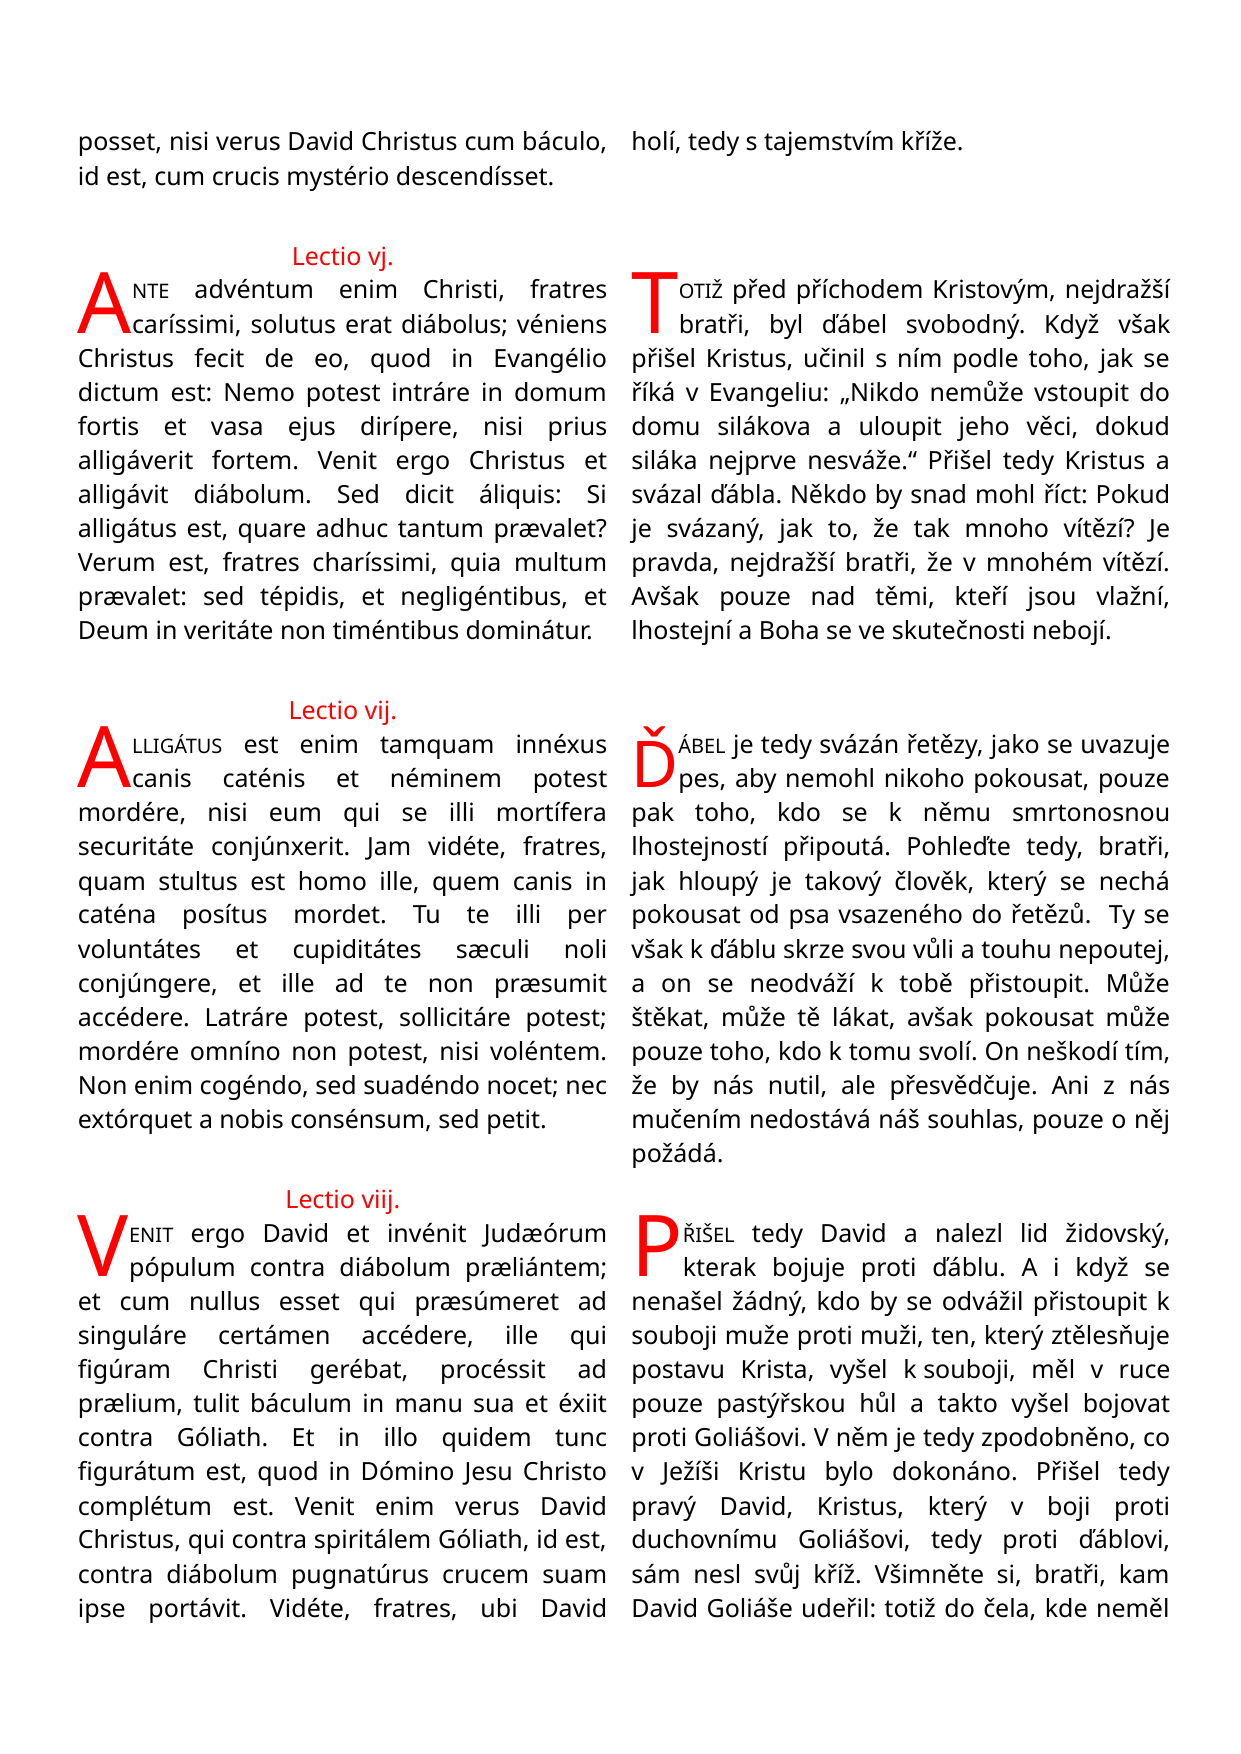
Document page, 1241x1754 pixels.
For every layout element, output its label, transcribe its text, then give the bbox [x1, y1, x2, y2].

table_cell Lectio vj. Ante advéntum enim Christi, fratres caríssimi, solutus erat diábolus; véniens Christus fecit de eo, quod in Evangélio dictum est: Nemo potest intráre in domum fortis et vasa ejus dirípere, nisi prius alligáverit fortem. Venit ergo Christus et alligávit diábolum. Sed dicit áliquis: Si alligátus est, quare adhuc tantum prævalet? Verum est, fratres charíssimi, quia multum prævalet: sed tépidis, et negligéntibus, et Deum in veritáte non timéntibus dominátur. [66, 232, 619, 687]
table_cell Synové israelští stáli proti nepřátelům čtyřicet dnů. Čtyřicet dnů, tedy proto také čtyři roční období a čtyři světové strany označují tento život, v němž křesťanský lid nepřestává bojovati proti Goliášovi či jeho vojsku, tedy proti ďáblovi a jeho andělům. Nemohl by však zvítězit, pokud by k němu nesestoupil pravý David, Kristus s pastýřskou holí, tedy s tajemstvím kříže. [619, 118, 1182, 232]
table_cell Totiž před příchodem Kristovým, nejdražší bratři, byl ďábel svobodný. Když však přišel Kristus, učinil s ním podle toho, jak se říká v Evangeliu: „Nikdo nemůže vstoupit do domu silákova a uloupit jeho věci, dokud siláka nejprve nesváže.“ Přišel tedy Kristus a svázal ďábla. Někdo by snad mohl říct: Pokud je svázaný, jak to, že tak mnoho vítězí? Je pravda, nejdražší bratři, že v mnohém vítězí. Avšak pouze nad těmi, kteří jsou vlažní, lhostejní a Boha se ve skutečnosti nebojí. [619, 232, 1182, 687]
table_cell Lectio vij. Alligátus est enim tamquam innéxus canis caténis et néminem potest mordére, nisi eum qui se illi mortífera securitáte conjúnxerit. Jam vidéte, fratres, quam stultus est homo ille, quem canis in caténa posítus mordet. Tu te illi per voluntátes et cupiditátes sæculi noli conjúngere, et ille ad te non præsumit accédere. Latráre potest, sollicitáre potest; mordére omníno non potest, nisi voléntem. Non enim cogéndo, sed suadéndo nocet; nec extórquet a nobis consénsum, sed petit. [66, 687, 619, 1176]
table_cell Ďábel je tedy svázán řetězy, jako se uvazuje pes, aby nemohl nikoho pokousat, pouze pak toho, kdo se k němu smrtonosnou lhostejností připoutá. Pohleďte tedy, bratři, jak hloupý je takový člověk, který se nechá pokousat od psa vsazeného do řetězů. Ty se však k ďáblu skrze svou vůli a touhu nepoutej, a on se neodváží k tobě přistoupit. Může štěkat, může tě lákat, avšak pokousat může pouze toho, kdo k tomu svolí. On neškodí tím, že by nás nutil, ale přesvědčuje. Ani z nás mučením nedostává náš souhlas, pouze o něj požádá. [619, 687, 1182, 1176]
table_cell Přišel tedy David a nalezl lid židovský, kterak bojuje proti ďáblu. A i když se nenašel žádný, kdo by se odvážil přistoupit k souboji muže proti muži, ten, který ztělesňuje postavu Krista, vyšel k souboji, měl v ruce pouze pastýřskou hůl a takto vyšel bojovat proti Goliášovi. V něm je tedy zpodobněno, co v Ježíši Kristu bylo dokonáno. Přišel tedy pravý David, Kristus, který v boji proti duchovnímu Goliášovi, tedy proti ďáblovi, sám nesl svůj kříž. Všimněte si, bratři, kam David Goliáše udeřil: totiž do čela, kde neměl [619, 1176, 1182, 1630]
table_cell Lectio viij. Venit ergo David et invénit Judæórum pópulum contra diábolum præliántem; et cum nullus esset qui præsúmeret ad singuláre certámen accédere, ille qui figúram Christi gerébat, procéssit ad prælium, tulit báculum in manu sua et éxiit contra Góliath. Et in illo quidem tunc figurátum est, quod in Dómino Jesu Christo complétum est. Venit enim verus David Christus, qui contra spiritálem Góliath, id est, contra diábolum pugnatúrus crucem suam ipse portávit. Vidéte, fratres, ubi David [66, 1176, 619, 1630]
table_cell In II. Nocturno Sermo sancti Augustíni Epíscopi. Serm. 197 de Tempore. Lectio v. Stábant fílii Israël contra adversários quadragínta diébus. Quadragínta dies, propter quatuor témpora et quatuor partes orbis terræ, vitam præséntem signíficant, in qua contra Góliath vel exércitum ejus, id est, contra diábolum et ángelos ejus, Christianórum pópulus pugnáre non désinit. Nec tamen víncere posset, nisi verus David Christus cum báculo, id est, cum crucis mystério descendísset. [66, 118, 619, 232]
